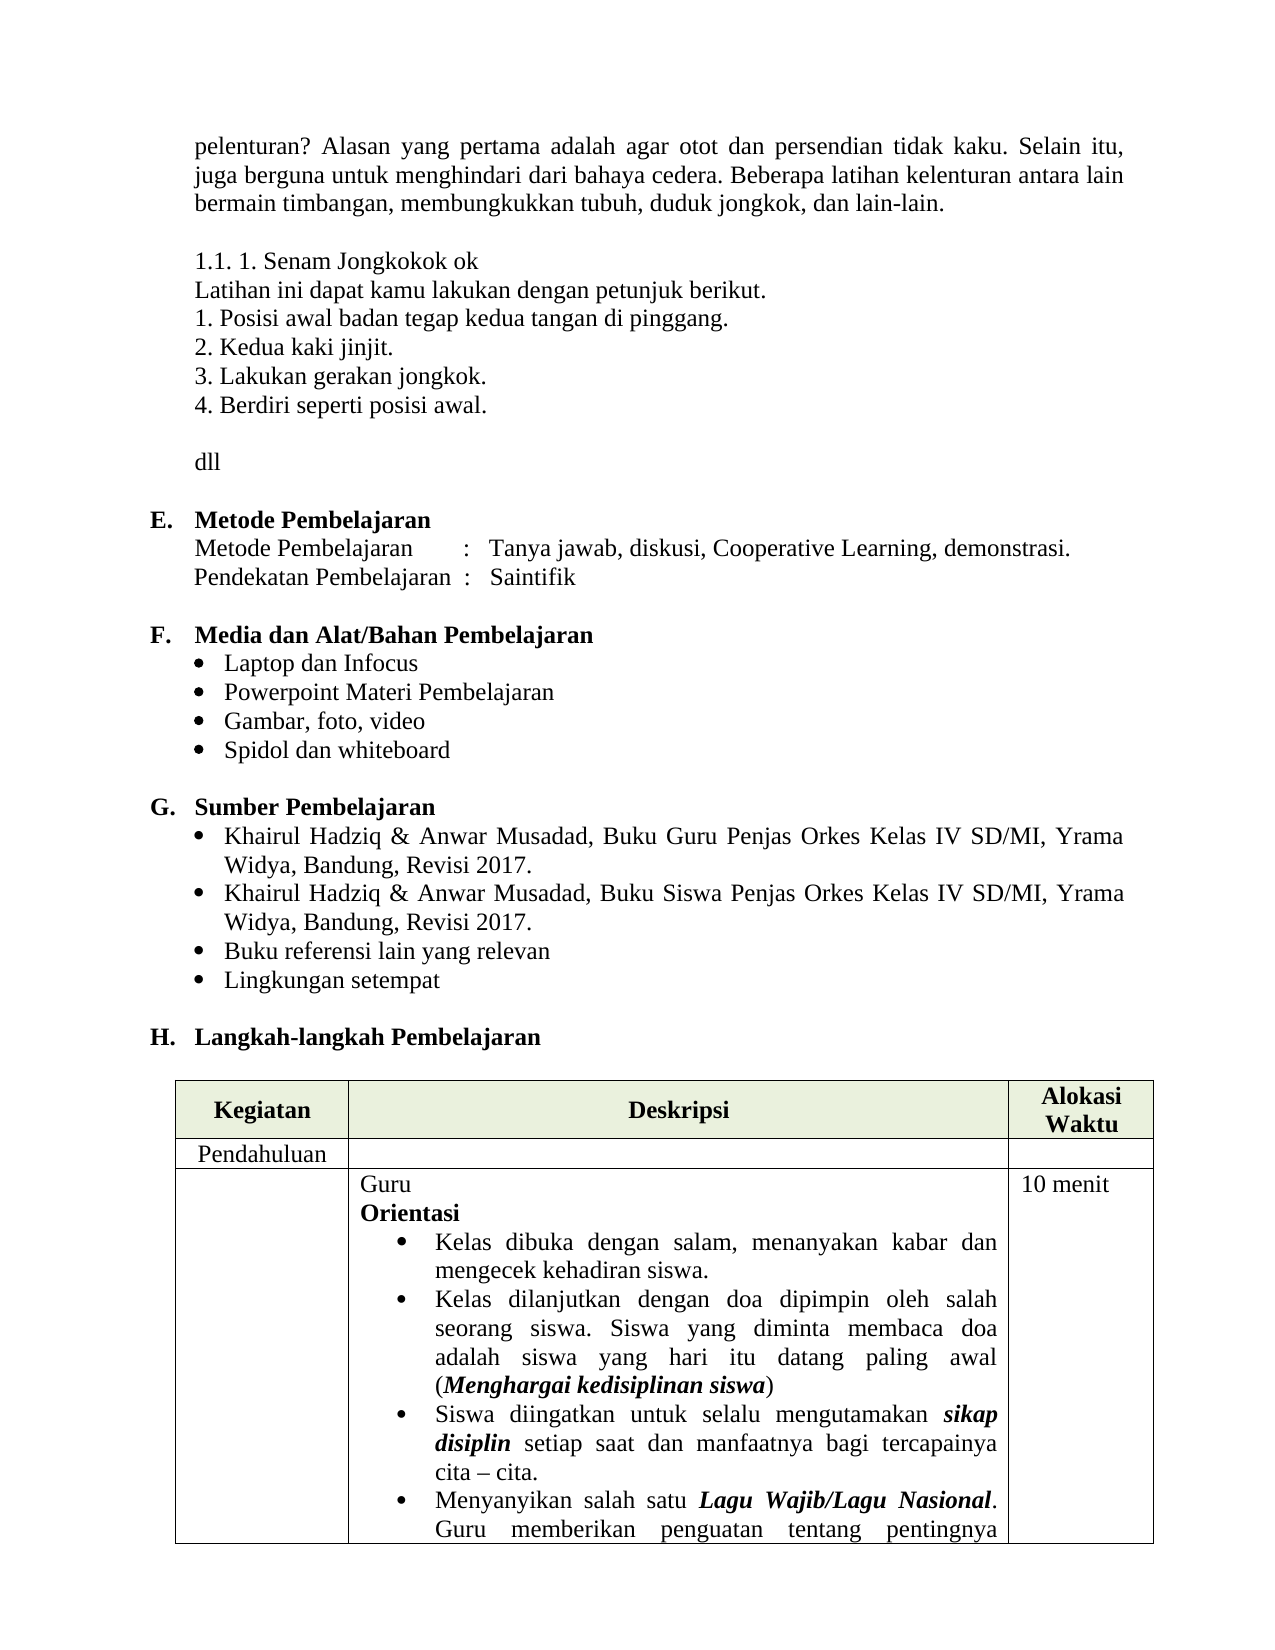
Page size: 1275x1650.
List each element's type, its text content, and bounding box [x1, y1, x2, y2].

text dll [194, 447, 1125, 476]
table_cell Guru Orientasi Kelas dibuka dengan salam, menanyakan kabar dan mengecek kehadiran siswa. Kelas dilanjutkan dengan doa dipimpin oleh salah seorang siswa. Siswa yang diminta membaca doa adalah siswa yang hari itu datang paling awal (Menghargai kedisiplinan siswa) Siswa diingatkan untuk selalu mengutamakan sikap disiplin setiap saat dan manfaatnya bagi tercapainya cita – cita. Menyanyikan salah satu Lagu Wajib/Lagu Nasional. Guru memberikan penguatan tentang pentingnya [349, 1169, 1008, 1543]
text Pendekatan Pembelajaran : Saintifik [150, 562, 1125, 591]
list Khairul Hadziq & Anwar Musadad, Buku Guru Penjas Orkes Kelas IV SD/MI, Yrama Widya, Bandung, Revisi 2017. [194, 821, 1125, 878]
text 1. Posisi awal badan tegap kedua tangan di pinggang. [194, 303, 1125, 332]
table_header Deskripsi [349, 1081, 1008, 1138]
list Langkah-langkah Pembelajaran [150, 1022, 1125, 1051]
list Laptop dan Infocus [194, 648, 1125, 677]
table_header Kegiatan [176, 1081, 348, 1138]
table_cell [176, 1169, 348, 1543]
list Spidol dan whiteboard [194, 735, 1125, 763]
text Latihan ini dapat kamu lakukan dengan petunjuk berikut. [194, 275, 1125, 303]
table_cell [349, 1139, 1008, 1168]
text Metode Pembelajaran : Tanya jawab, diskusi, Cooperative Learning, demonstrasi. [194, 533, 1125, 562]
text 1.1. 1. Senam Jongkokok ok [194, 246, 1125, 275]
table_cell Pendahuluan [176, 1139, 348, 1168]
table_cell [1009, 1139, 1153, 1168]
table_cell 10 menit [1009, 1169, 1153, 1543]
text 2. Kedua kaki jinjit. [194, 332, 1125, 361]
list Sumber Pembelajaran [150, 792, 1125, 821]
list Media dan Alat/Bahan Pembelajaran [150, 620, 1125, 648]
list Buku referensi lain yang relevan [194, 936, 1125, 965]
text 3. Lakukan gerakan jongkok. [194, 361, 1125, 390]
list Gambar, foto, video [194, 706, 1125, 735]
list Powerpoint Materi Pembelajaran [194, 677, 1125, 706]
text 4. Berdiri seperti posisi awal. [194, 390, 1125, 418]
table_header Alokasi Waktu [1009, 1081, 1153, 1138]
text pelenturan? Alasan yang pertama adalah agar otot dan persendian tidak kaku. Selain itu, juga berguna untuk menghindari dari bahaya cedera. Beberapa latihan kelenturan antara lain bermain timbangan, membungkukkan tubuh, duduk jongkok, dan lain-lain. [194, 131, 1125, 217]
list Metode Pembelajaran [150, 505, 1125, 533]
list Lingkungan setempat [194, 965, 1125, 993]
list Khairul Hadziq & Anwar Musadad, Buku Siswa Penjas Orkes Kelas IV SD/MI, Yrama Widya, Bandung, Revisi 2017. [194, 878, 1125, 936]
